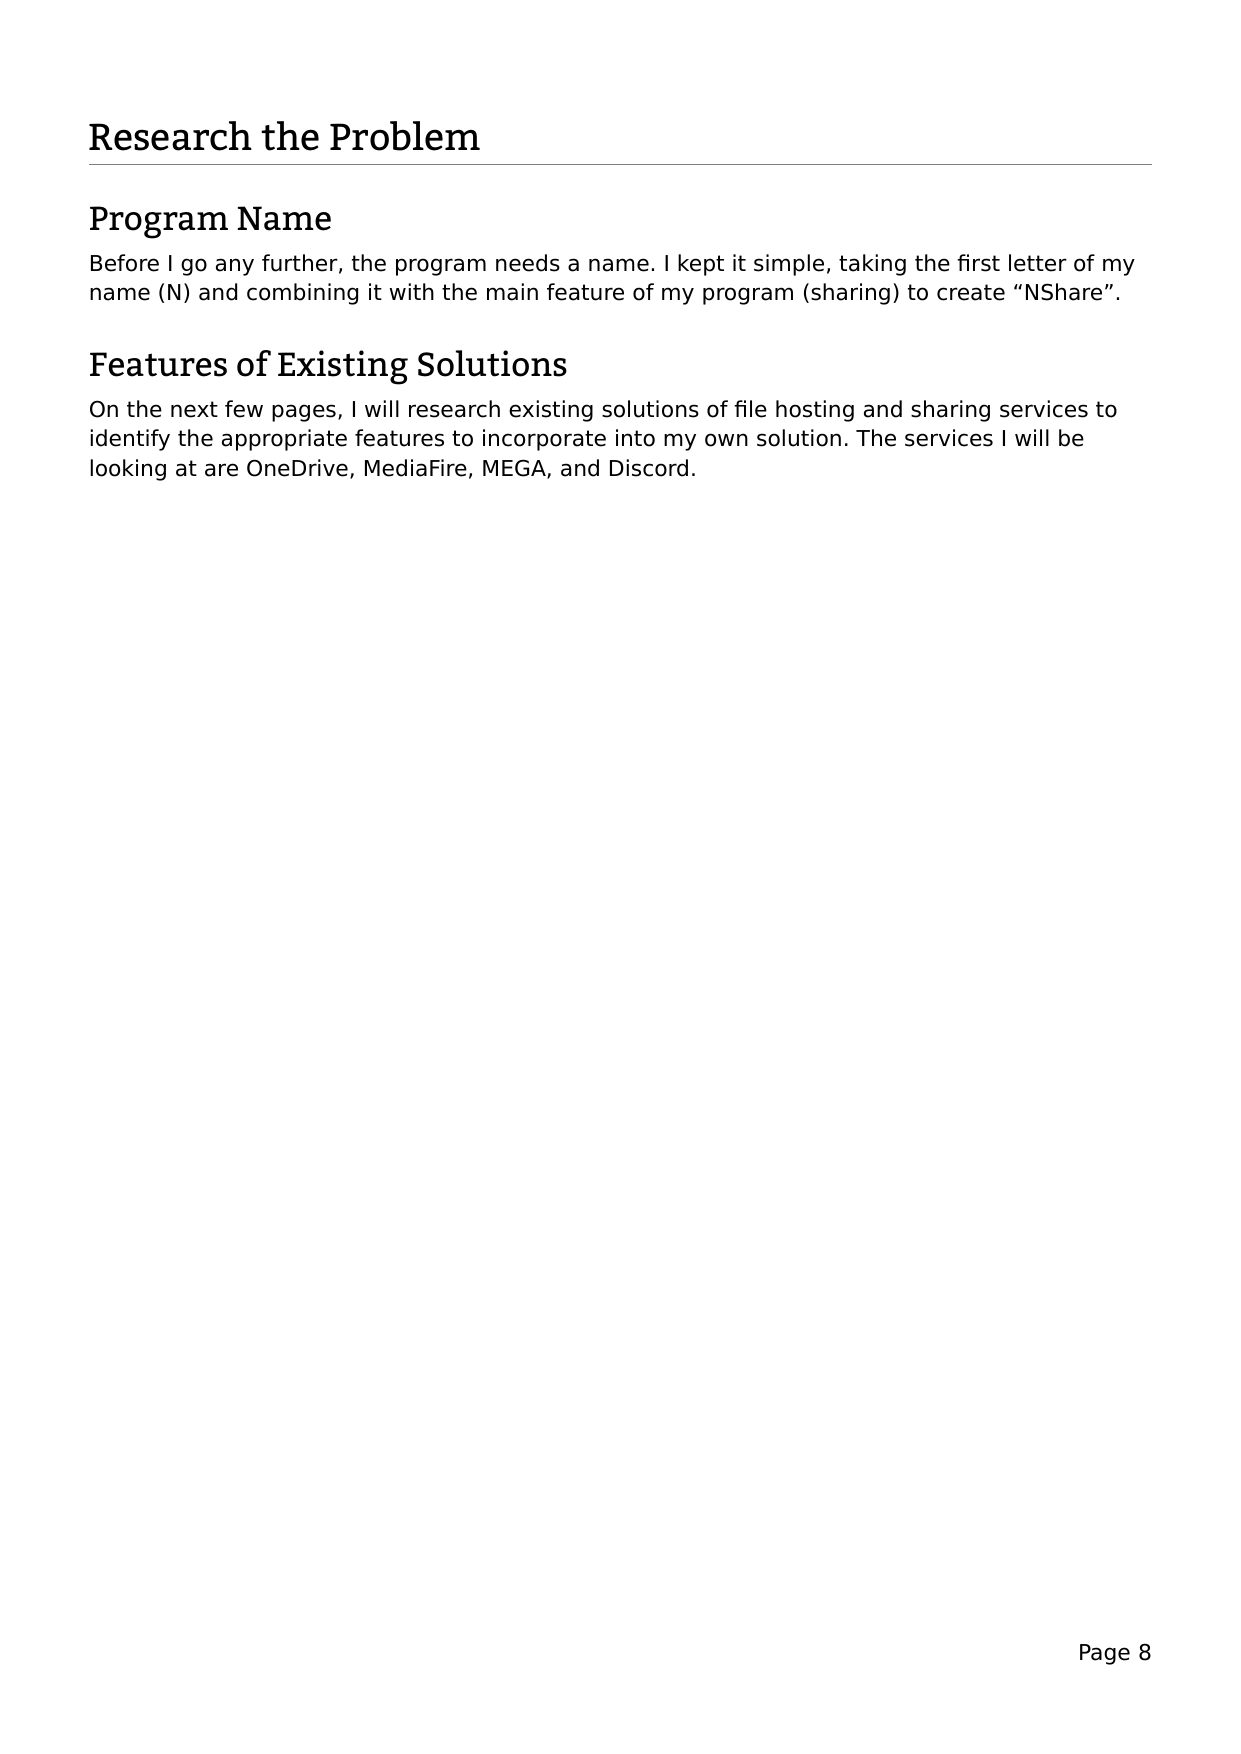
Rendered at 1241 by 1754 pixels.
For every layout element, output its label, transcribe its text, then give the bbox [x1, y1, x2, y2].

text On the next few pages, I will research existing solutions of file hosting and sharing services to identify the appropriate features to incorporate into my own solution. The services I will be looking at are OneDrive, MediaFire, MEGA, and Discord. [88, 397, 1152, 481]
subtitle Research the Problem [88, 113, 1152, 165]
subtitle Features of Existing Solutions [88, 344, 1152, 384]
text Before I go any further, the program needs a name. I kept it simple, taking the first letter of my name (N) and combining it with the main feature of my program (sharing) to create “NShare”. [88, 251, 1152, 305]
subtitle Program Name [88, 198, 1152, 238]
